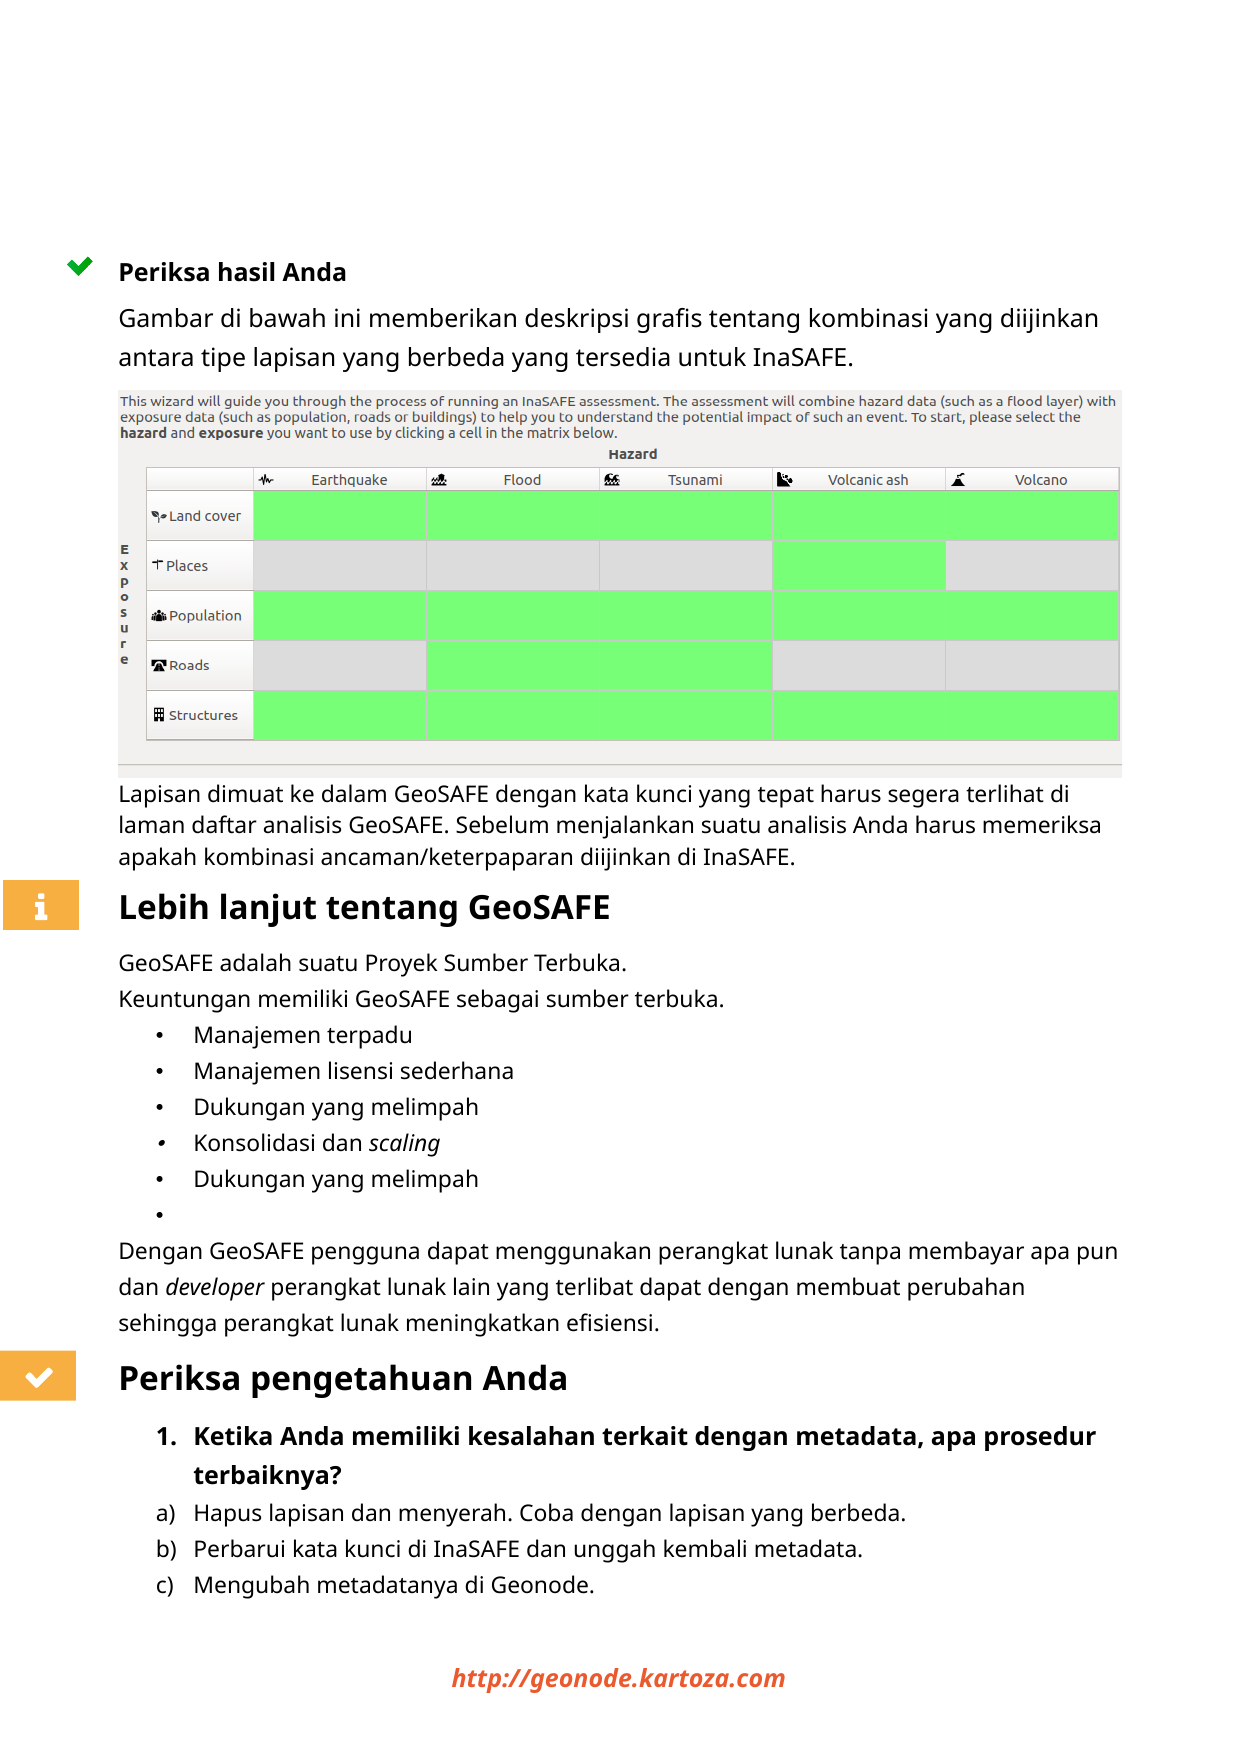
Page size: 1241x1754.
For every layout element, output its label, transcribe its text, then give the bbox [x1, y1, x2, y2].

list Dukungan yang melimpah [156, 1091, 1122, 1122]
list Konsolidasi dan scaling [156, 1127, 1122, 1158]
subtitle Periksa pengetahuan Anda [118, 1354, 1122, 1400]
text Periksa hasil Anda [118, 254, 1122, 288]
text Dengan GeoSAFE pengguna dapat menggunakan perangkat lunak tanpa membayar apa pun dan developer perangkat lunak lain yang terlibat dapat dengan membuat perubahan sehingga perangkat lunak meningkatkan efisiensi. [118, 1235, 1122, 1338]
list Ketika Anda memiliki kesalahan terkait dengan metadata, apa prosedur terbaiknya? [156, 1418, 1122, 1492]
picture [118, 390, 1123, 778]
text Lapisan dimuat ke dalam GeoSAFE dengan kata kunci yang tepat harus segera terlihat di laman daftar analisis GeoSAFE. Sebelum menjalankan suatu analisis Anda harus memeriksa apakah kombinasi ancaman/keterpaparan diijinkan di InaSAFE. [118, 778, 1122, 872]
list Mengubah metadatanya di Geonode. [156, 1569, 1122, 1600]
text Keuntungan memiliki GeoSAFE sebagai sumber terbuka. [118, 983, 1122, 1014]
list Manajemen terpadu [156, 1019, 1122, 1051]
list Hapus lapisan dan menyerah. Coba dengan lapisan yang berbeda. [156, 1497, 1122, 1528]
list Perbarui kata kunci di InaSAFE dan unggah kembali metadata. [156, 1533, 1122, 1564]
subtitle Gambar di bawah ini memberikan deskripsi grafis tentang kombinasi yang diijinkan antara tipe lapisan yang berbeda yang tersedia untuk InaSAFE. [118, 300, 1122, 373]
list Manajemen lisensi sederhana [156, 1055, 1122, 1086]
list Dukungan yang melimpah [156, 1163, 1122, 1194]
subtitle Lebih lanjut tentang GeoSAFE [118, 883, 1122, 929]
text GeoSAFE adalah suatu Proyek Sumber Terbuka. [118, 947, 1122, 979]
